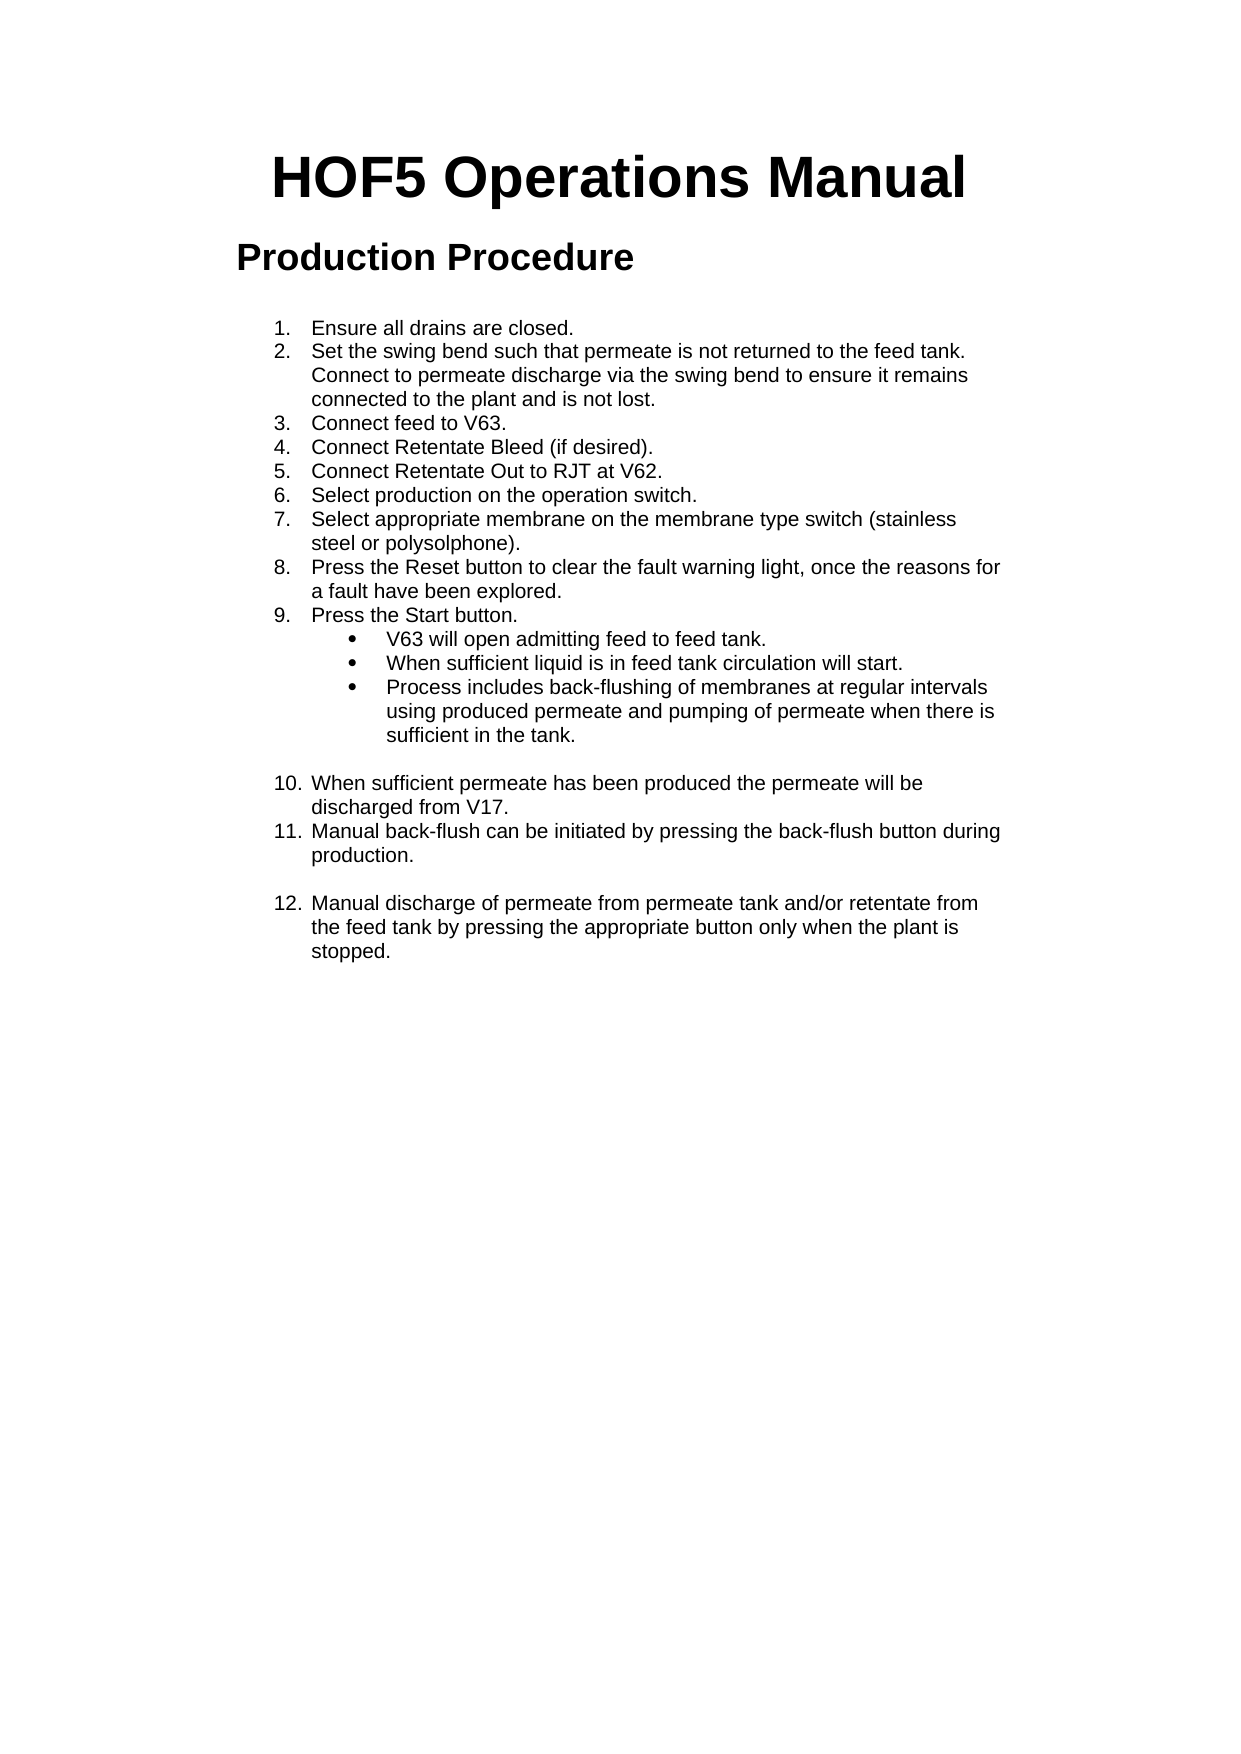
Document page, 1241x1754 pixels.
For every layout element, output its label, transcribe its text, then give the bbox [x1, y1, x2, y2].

list Press the Reset button to clear the fault warning light, once the reasons for a fault have been explored. [274, 555, 1004, 603]
list Select production on the operation switch. [274, 483, 1004, 507]
list When sufficient permeate has been produced the permeate will be discharged from V17. [274, 771, 1004, 819]
list Connect Retentate Bleed (if desired). [274, 435, 1004, 459]
list V63 will open admitting feed to feed tank. [349, 627, 1004, 651]
list Select appropriate membrane on the membrane type switch (stainless steel or polysolphone). [274, 507, 1004, 555]
list Connect Retentate Out to RJT at V62. [274, 459, 1004, 483]
subtitle Production Procedure [236, 235, 1004, 279]
list When sufficient liquid is in feed tank circulation will start. [349, 651, 1004, 675]
list Ensure all drains are closed. [274, 315, 1004, 339]
title HOF5 Operations Manual [236, 143, 1004, 210]
list Process includes back-flushing of membranes at regular intervals using produced permeate and pumping of permeate when there is sufficient in the tank. [349, 675, 1004, 747]
list Set the swing bend such that permeate is not returned to the feed tank. Connect to permeate discharge via the swing bend to ensure it remains connected to the plant and is not lost. [274, 339, 1004, 411]
list Manual back-flush can be initiated by pressing the back-flush button during production. [274, 819, 1004, 867]
list Manual discharge of permeate from permeate tank and/or retentate from the feed tank by pressing the appropriate button only when the plant is stopped. [274, 891, 1004, 962]
list Press the Start button. [274, 603, 1004, 627]
list Connect feed to V63. [274, 411, 1004, 435]
